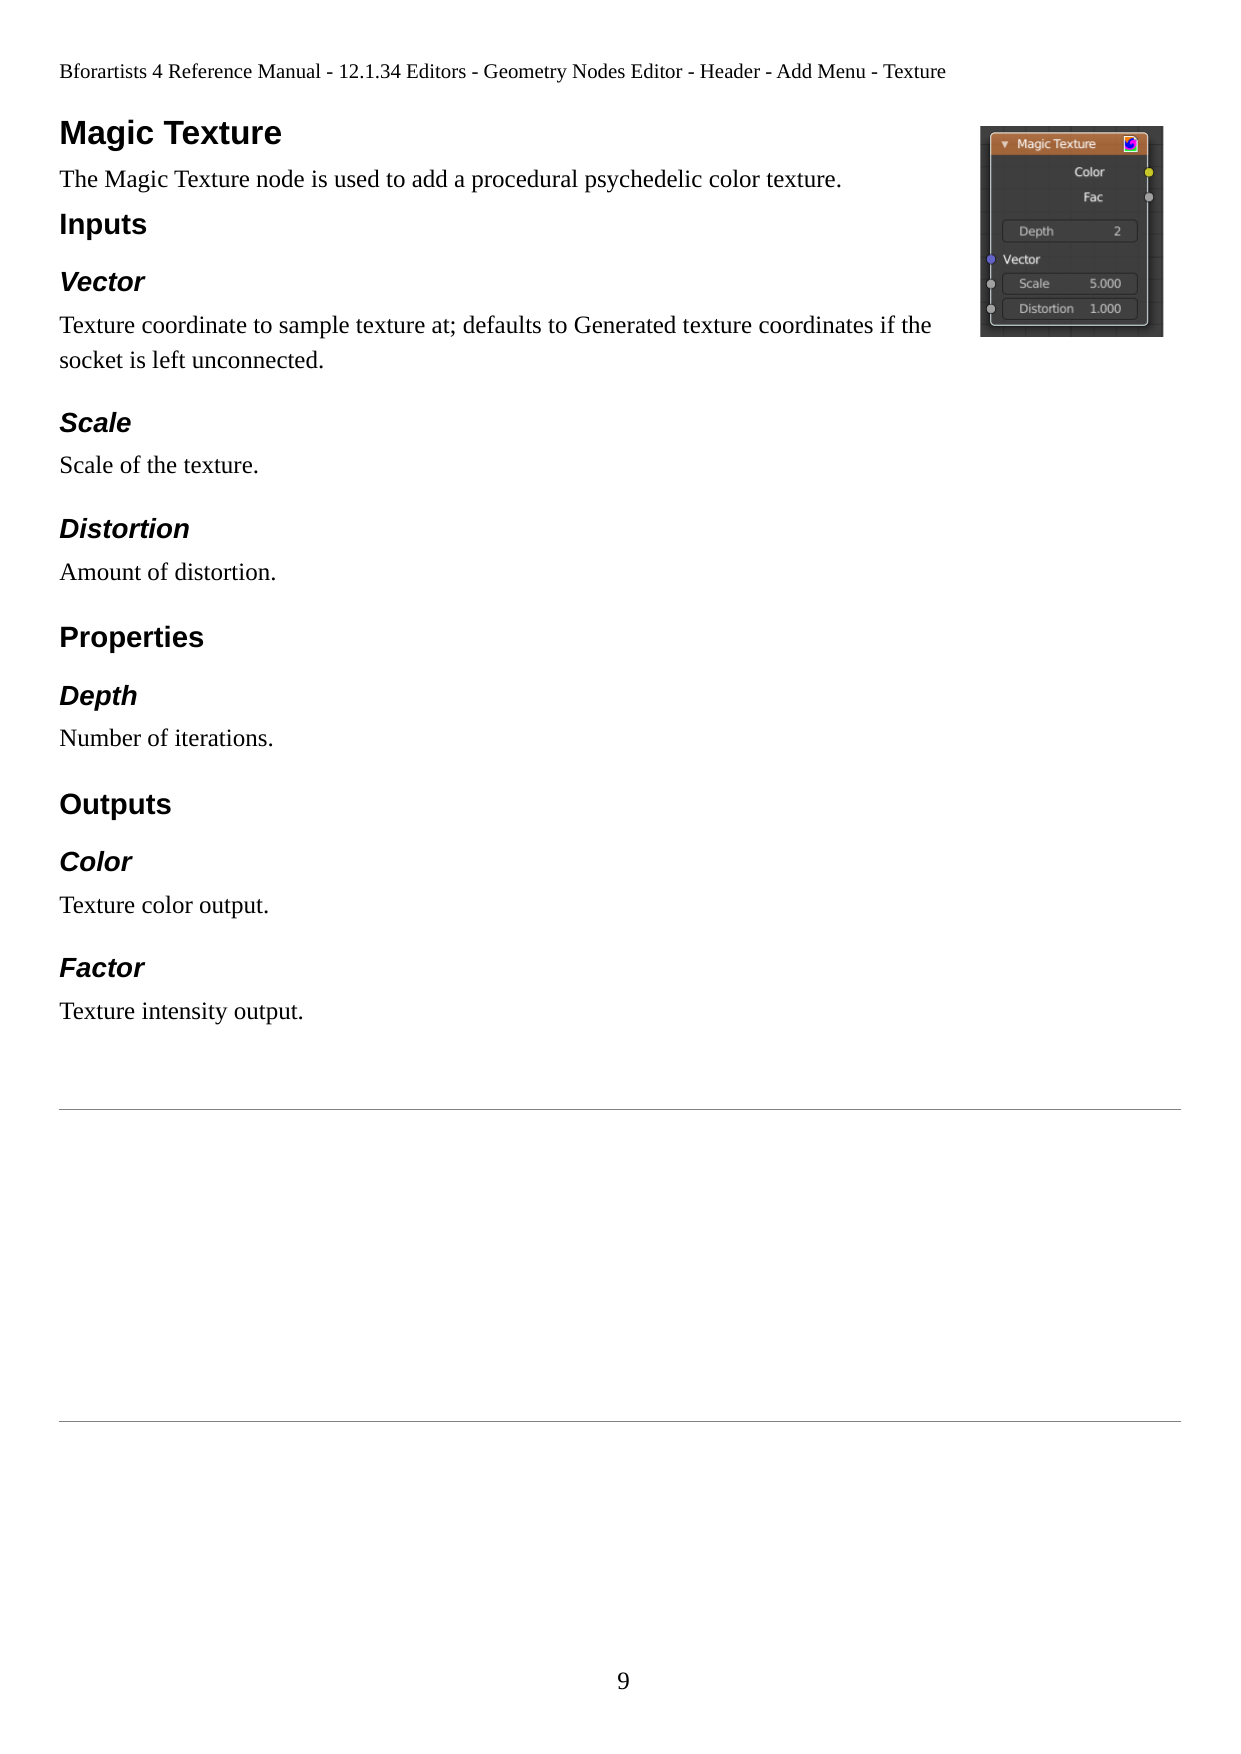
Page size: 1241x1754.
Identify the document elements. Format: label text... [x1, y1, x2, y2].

subtitle [1164, 266, 1181, 298]
subtitle Scale [59, 406, 1181, 438]
text Amount of distortion. [59, 557, 1181, 585]
text Texture color output. [59, 890, 1181, 919]
subtitle Vector [59, 266, 980, 298]
text Scale of the texture. [59, 451, 1181, 479]
subtitle [1164, 207, 1181, 241]
subtitle Color [59, 846, 1181, 878]
picture [980, 126, 1164, 337]
subtitle Properties [59, 620, 1181, 654]
text The Magic Texture node is used to add a procedural psychedelic color texture. [59, 164, 980, 192]
text Texture coordinate to sample texture at; defaults to Generated texture coordinates if the socket is left unconnected. [59, 310, 1181, 373]
subtitle Inputs [59, 207, 980, 241]
text Texture intensity output. [59, 996, 1181, 1025]
subtitle Depth [59, 679, 1181, 711]
subtitle Factor [59, 952, 1181, 983]
subtitle Outputs [59, 787, 1181, 821]
text Number of iterations. [59, 723, 1181, 752]
subtitle Magic Texture [59, 113, 1181, 151]
subtitle Distortion [59, 512, 1181, 544]
